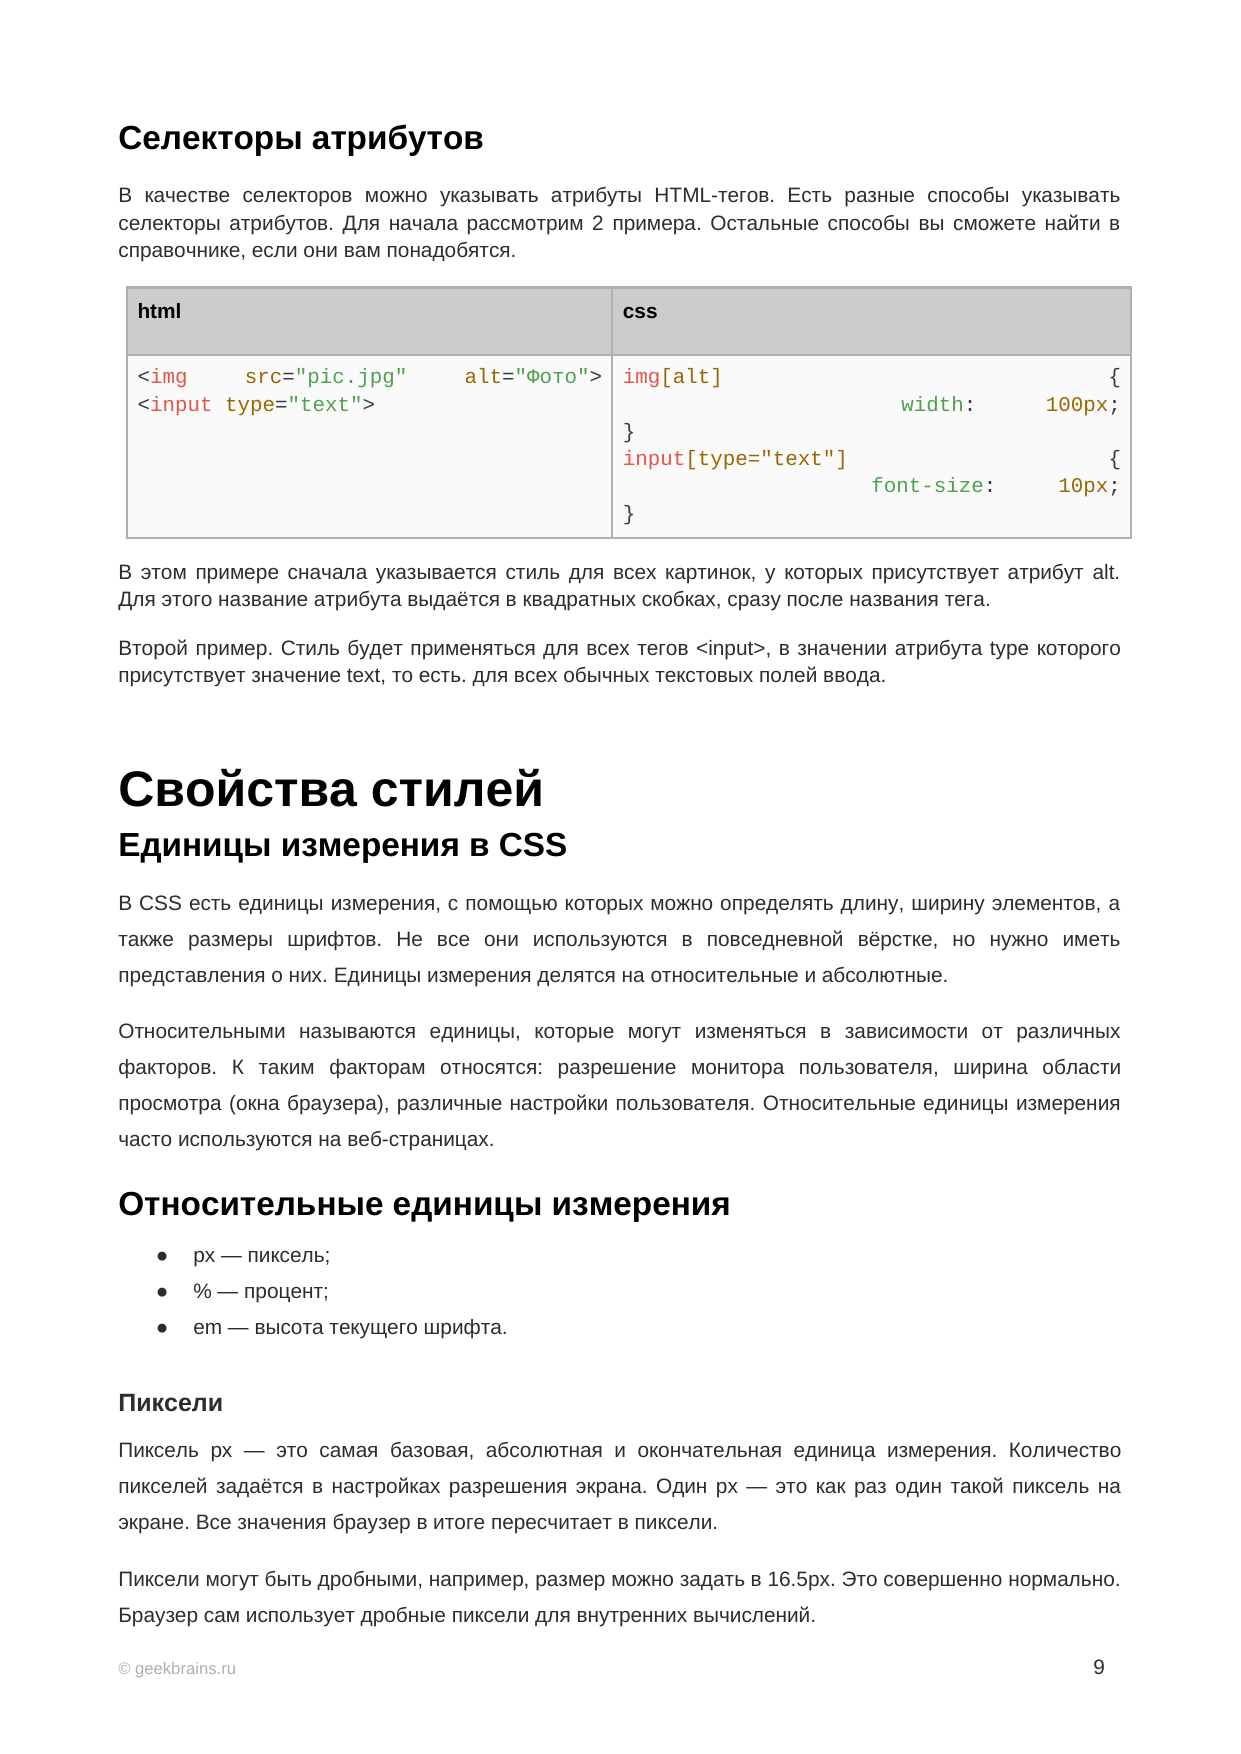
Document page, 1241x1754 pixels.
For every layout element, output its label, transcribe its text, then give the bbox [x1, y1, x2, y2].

subtitle Единицы измерения в CSS [118, 826, 1122, 864]
subtitle Свойства стилей [118, 759, 1122, 817]
subtitle Селекторы атрибутов [118, 118, 1122, 156]
text Относительными называются единицы, которые могут изменяться в зависимости от различных факторов. К таким факторам относятся: разрешение монитора пользователя, ширина области просмотра (окна браузера), различные настройки пользователя. Относительные единицы измерения часто используются на веб-страницах. [118, 1019, 1122, 1151]
subtitle Относительные единицы измерения [118, 1184, 1122, 1222]
text Второй пример. Стиль будет применяться для всех тегов <input>, в значении атрибута type которого присутствует значение text, то есть. для всех обычных текстовых полей ввода. [118, 635, 1122, 687]
list % — процент; [156, 1279, 1122, 1303]
table_cell <img src="pic.jpg" alt="Фото"> <input type="text"> [128, 356, 611, 537]
text В качестве селекторов можно указывать атрибуты HTML-тегов. Есть разные способы указывать селекторы атрибутов. Для начала рассмотрим 2 примера. Остальные способы вы сможете найти в справочнике, если они вам понадобятся. [118, 183, 1122, 262]
text В CSS есть единицы измерения, с помощью которых можно определять длину, ширину элементов, а также размеры шрифтов. Не все они используются в повседневной вёрстке, но нужно иметь представления о них. Единицы измерения делятся на относительные и абсолютные. [118, 891, 1122, 986]
text Пиксель px — это самая базовая, абсолютная и окончательная единица измерения. Количество пикселей задаётся в настройках разрешения экрана. Один px — это как раз один такой пиксель на экране. Все значения браузер в итоге пересчитает в пиксели. [118, 1438, 1122, 1534]
list px — пиксель; [156, 1243, 1122, 1267]
list em — высота текущего шрифта. [156, 1315, 1122, 1339]
subtitle Пиксели [118, 1388, 1122, 1417]
table_header html [128, 289, 611, 354]
text Пиксели могут быть дробными, например, размер можно задать в 16.5px. Это совершенно нормально. Браузер сам использует дробные пиксели для внутренних вычислений. [118, 1567, 1122, 1626]
table_header css [613, 289, 1130, 354]
table_cell img[alt] { width: 100px; } input[type="text"] { font-size: 10px; } [613, 356, 1130, 537]
text В этом примере сначала указывается стиль для всех картинок, у которых присутствует атрибут alt. Для этого название атрибута выдаётся в квадратных скобках, сразу после названия тега. [118, 559, 1122, 611]
